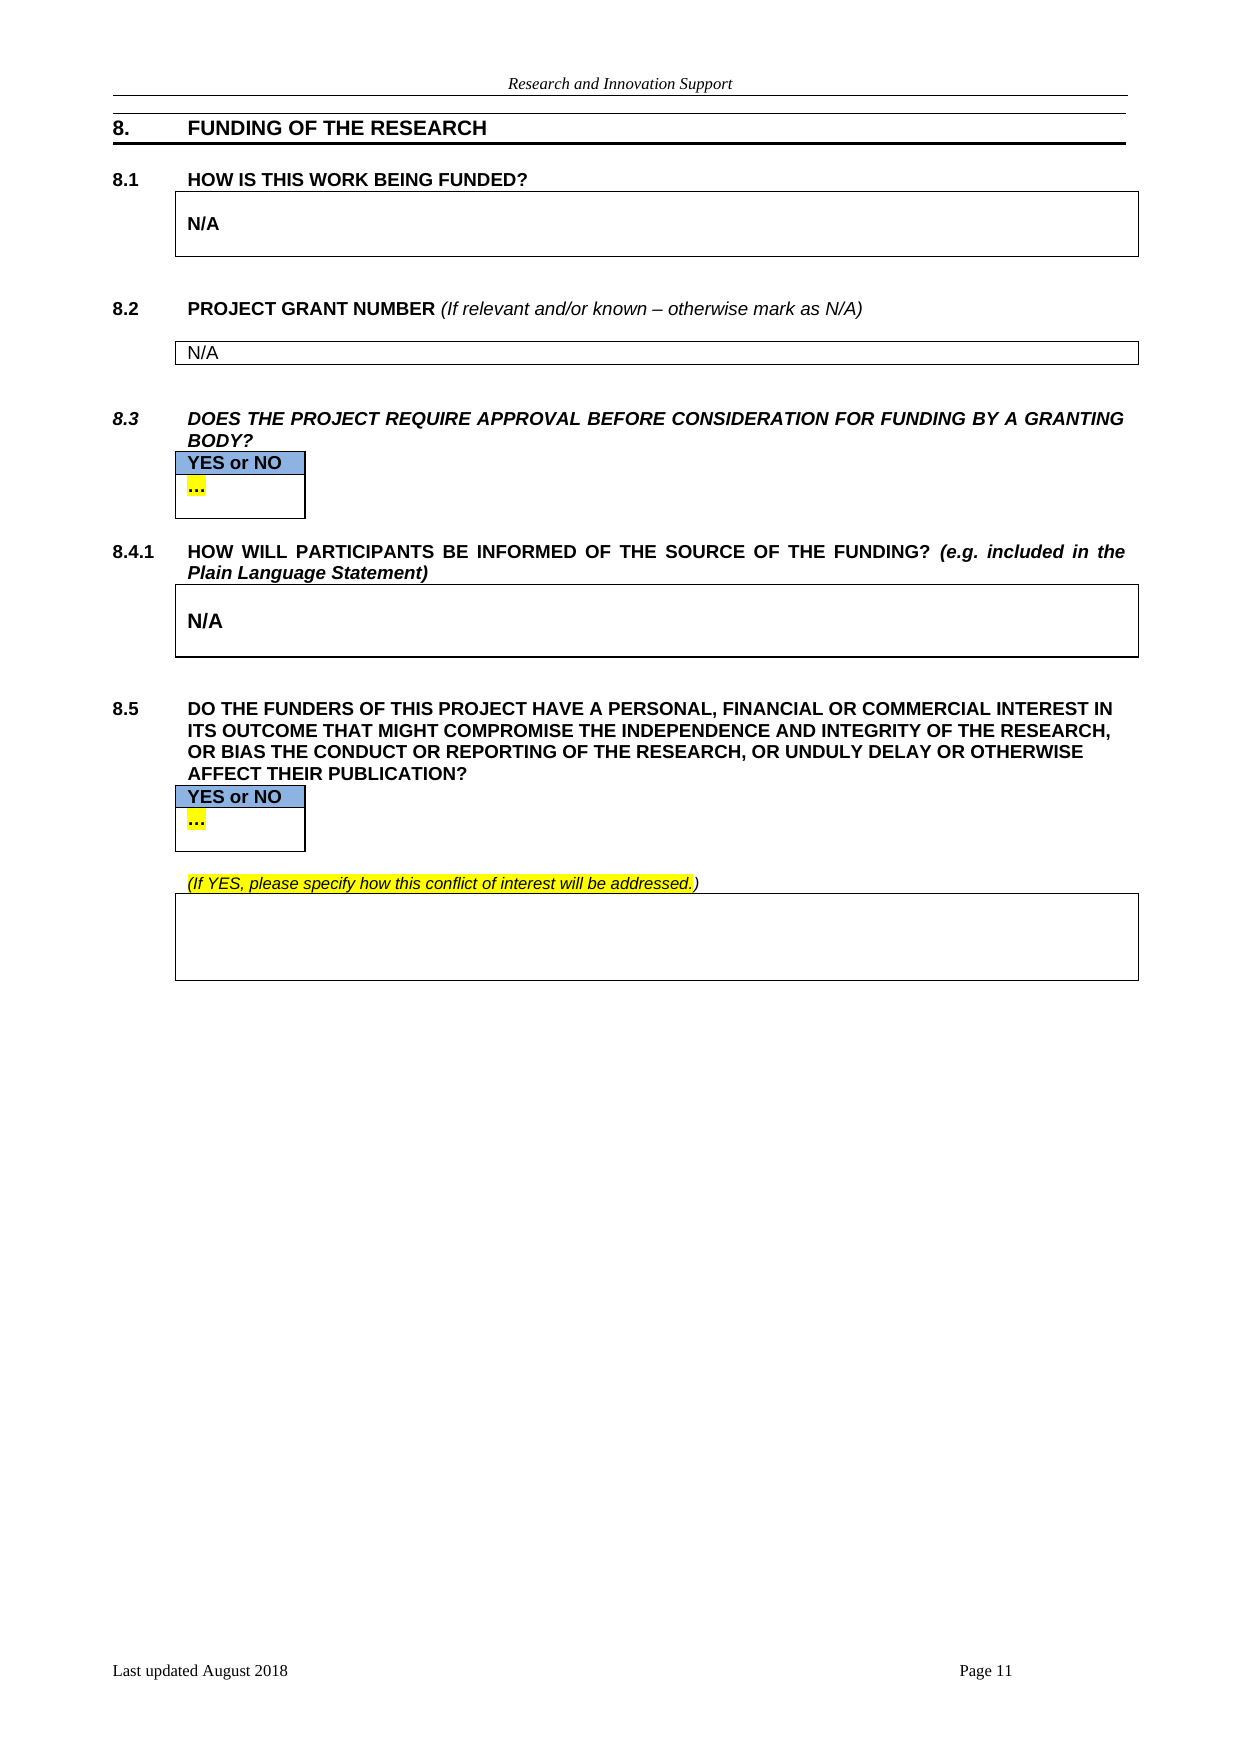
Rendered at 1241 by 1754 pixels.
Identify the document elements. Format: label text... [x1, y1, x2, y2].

text 8.1 HOW IS THIS WORK BEING FUNDED? [112, 169, 1126, 191]
table_header N/A [176, 192, 1138, 256]
table_header YES or NO [176, 786, 304, 807]
table_cell … [176, 475, 304, 518]
table_cell … [176, 808, 304, 851]
text 8.5 DO THE FUNDERS OF THIS PROJECT HAVE A PERSONAL, FINANCIAL OR COMMERCIAL INTEREST IN ITS OUTCOME THAT MIGHT COMPROMISE THE INDEPENDENCE AND INTEGRITY OF THE RESEARCH, OR BIAS THE CONDUCT OR REPORTING OF THE RESEARCH, OR UNDULY DELAY OR OTHERWISE AFFECT THEIR PUBLICATION? [112, 698, 1128, 784]
text 8.3 DOES THE PROJECT REQUIRE APPROVAL BEFORE CONSIDERATION FOR FUNDING BY A GRANTING BODY? [112, 408, 1126, 451]
table_header YES or NO [176, 452, 304, 474]
table_header N/A [176, 585, 1138, 656]
subtitle 8. FUNDING OF THE RESEARCH [112, 114, 1126, 144]
list HOW WILL PARTICIPANTS BE INFORMED OF THE SOURCE OF THE FUNDING? (e.g. included in the Plain Language Statement) [112, 540, 1126, 583]
text (If YES, please specify how this conflict of interest will be addressed.) [187, 874, 1126, 893]
table_header N/A [176, 342, 1138, 364]
text 8.2 PROJECT GRANT NUMBER (If relevant and/or known – otherwise mark as N/A) [112, 298, 1126, 319]
table_header [176, 894, 1138, 980]
